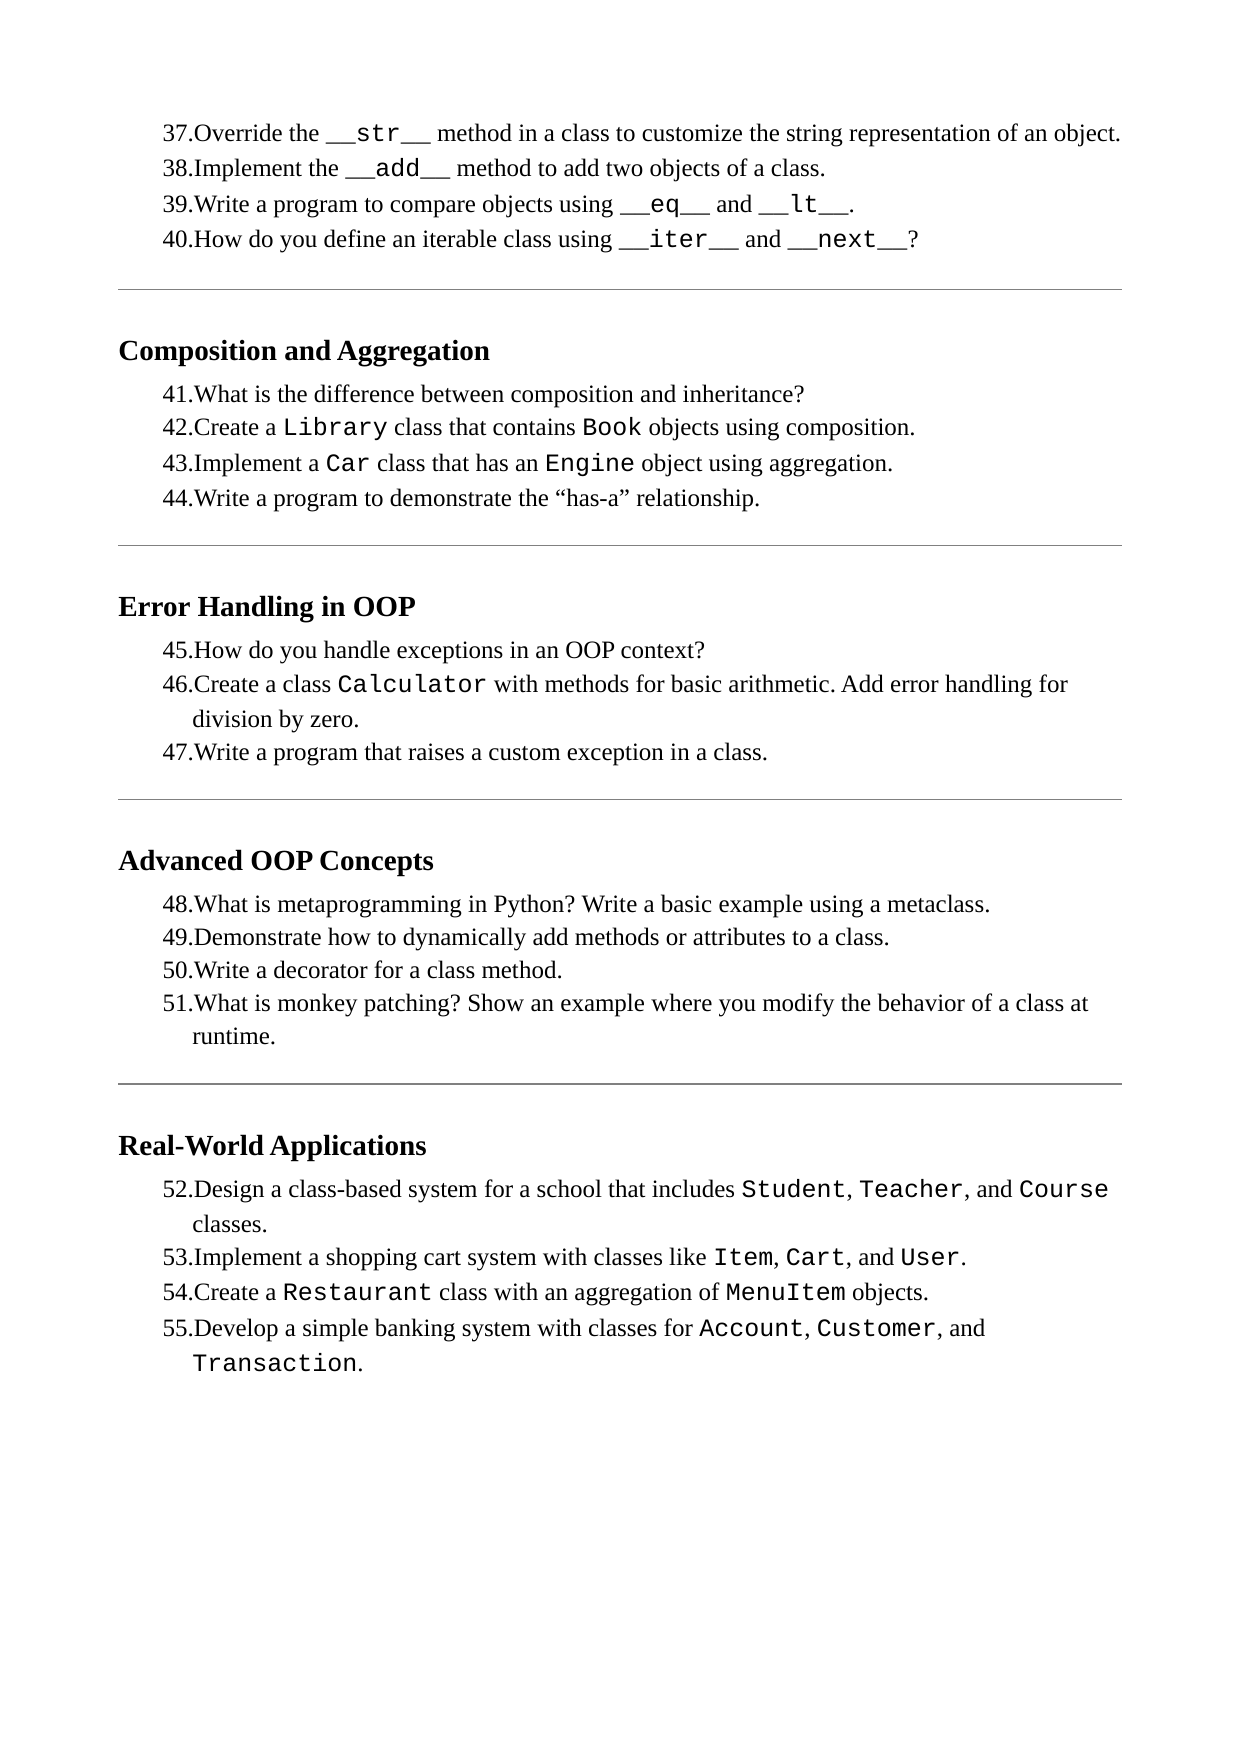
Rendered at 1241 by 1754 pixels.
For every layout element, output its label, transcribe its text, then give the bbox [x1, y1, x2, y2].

list Override the __str__ method in a class to customize the string representation of an object. [162, 118, 1122, 149]
list Implement a Car class that has an Engine object using aggregation. [162, 448, 1122, 478]
list Create a Library class that contains Book objects using composition. [162, 412, 1122, 443]
subtitle Composition and Aggregation [118, 333, 1122, 367]
list Write a program that raises a custom exception in a class. [162, 737, 1122, 766]
list Implement the __add__ method to add two objects of a class. [162, 153, 1122, 184]
list Demonstrate how to dynamically add methods or attributes to a class. [162, 922, 1122, 951]
list Implement a shopping cart system with classes like Item, Cart, and User. [162, 1242, 1122, 1273]
list Create a Restaurant class with an aggregation of MenuItem objects. [162, 1277, 1122, 1308]
list How do you define an iterable class using __iter__ and __next__? [162, 224, 1122, 255]
list Write a decorator for a class method. [162, 955, 1122, 984]
list Design a class-based system for a school that includes Student, Teacher, and Course classes. [162, 1174, 1122, 1238]
list Write a program to demonstrate the “has-a” relationship. [162, 483, 1122, 512]
subtitle Error Handling in OOP [118, 589, 1122, 623]
list How do you handle exceptions in an OOP context? [162, 636, 1122, 664]
subtitle Advanced OOP Concepts [118, 843, 1122, 877]
list Develop a simple banking system with classes for Account, Customer, and Transaction. [162, 1313, 1122, 1379]
list Write a program to compare objects using __eq__ and __lt__. [162, 189, 1122, 220]
list What is monkey patching? Show an example where you modify the behavior of a class at runtime. [162, 988, 1122, 1050]
list What is the difference between composition and inheritance? [162, 379, 1122, 408]
list Create a class Calculator with methods for basic arithmetic. Add error handling for division by zero. [162, 669, 1122, 732]
list What is metaprogramming in Python? Write a basic example using a metaclass. [162, 889, 1122, 918]
subtitle Real-World Applications [118, 1128, 1122, 1161]
